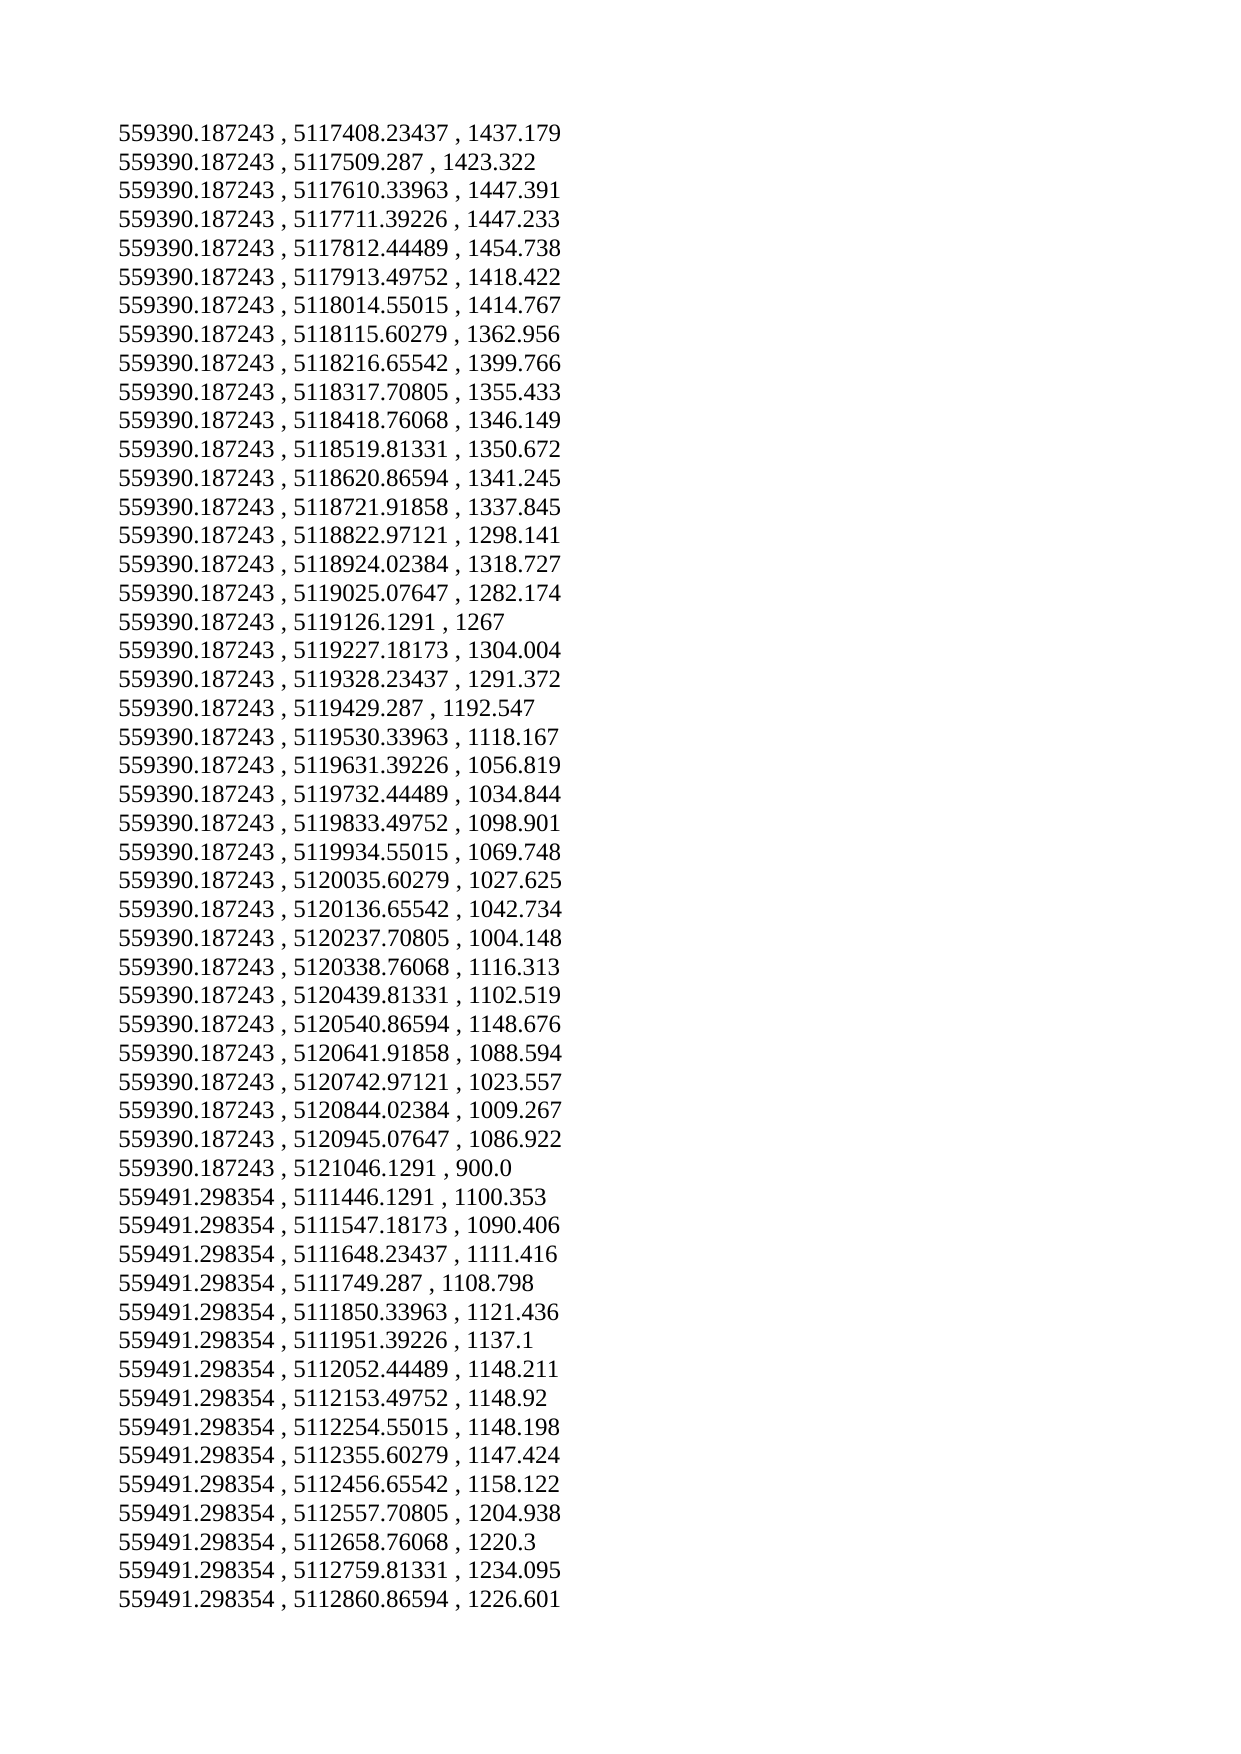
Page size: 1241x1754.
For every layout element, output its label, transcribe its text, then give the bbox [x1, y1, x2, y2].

text 559390.187243 , 5120844.02384 , 1009.267 [118, 1096, 1122, 1124]
text 559390.187243 , 5120540.86594 , 1148.676 [118, 1009, 1122, 1038]
text 559390.187243 , 5118924.02384 , 1318.727 [118, 549, 1122, 578]
text 559390.187243 , 5118115.60279 , 1362.956 [118, 319, 1122, 348]
text 559390.187243 , 5119732.44489 , 1034.844 [118, 779, 1122, 808]
text 559390.187243 , 5118014.55015 , 1414.767 [118, 291, 1122, 319]
text 559390.187243 , 5119025.07647 , 1282.174 [118, 578, 1122, 607]
text 559390.187243 , 5120237.70805 , 1004.148 [118, 923, 1122, 952]
text 559390.187243 , 5117711.39226 , 1447.233 [118, 204, 1122, 233]
text 559491.298354 , 5111446.1291 , 1100.353 [118, 1182, 1122, 1211]
text 559491.298354 , 5111648.23437 , 1111.416 [118, 1239, 1122, 1268]
text 559390.187243 , 5120641.91858 , 1088.594 [118, 1038, 1122, 1067]
text 559390.187243 , 5119530.33963 , 1118.167 [118, 722, 1122, 751]
text 559390.187243 , 5119833.49752 , 1098.901 [118, 808, 1122, 837]
text 559390.187243 , 5117913.49752 , 1418.422 [118, 262, 1122, 291]
text 559390.187243 , 5118620.86594 , 1341.245 [118, 463, 1122, 492]
text 559491.298354 , 5111749.287 , 1108.798 [118, 1268, 1122, 1297]
text 559390.187243 , 5118216.65542 , 1399.766 [118, 348, 1122, 377]
text 559491.298354 , 5112658.76068 , 1220.3 [118, 1527, 1122, 1556]
text 559390.187243 , 5118317.70805 , 1355.433 [118, 377, 1122, 406]
text 559491.298354 , 5112456.65542 , 1158.122 [118, 1469, 1122, 1498]
text 559491.298354 , 5112052.44489 , 1148.211 [118, 1354, 1122, 1383]
text 559390.187243 , 5120439.81331 , 1102.519 [118, 981, 1122, 1009]
text 559390.187243 , 5119429.287 , 1192.547 [118, 693, 1122, 722]
text 559491.298354 , 5111850.33963 , 1121.436 [118, 1297, 1122, 1326]
text 559491.298354 , 5112557.70805 , 1204.938 [118, 1498, 1122, 1527]
text 559390.187243 , 5118822.97121 , 1298.141 [118, 521, 1122, 549]
text 559390.187243 , 5119227.18173 , 1304.004 [118, 636, 1122, 664]
text 559390.187243 , 5118418.76068 , 1346.149 [118, 406, 1122, 434]
text 559390.187243 , 5121046.1291 , 900.0 [118, 1153, 1122, 1182]
text 559390.187243 , 5120742.97121 , 1023.557 [118, 1067, 1122, 1096]
text 559390.187243 , 5119126.1291 , 1267 [118, 607, 1122, 636]
text 559491.298354 , 5112355.60279 , 1147.424 [118, 1441, 1122, 1469]
text 559491.298354 , 5112153.49752 , 1148.92 [118, 1383, 1122, 1412]
text 559390.187243 , 5117610.33963 , 1447.391 [118, 176, 1122, 204]
text 559390.187243 , 5120945.07647 , 1086.922 [118, 1124, 1122, 1153]
text 559390.187243 , 5119934.55015 , 1069.748 [118, 837, 1122, 866]
text 559390.187243 , 5117509.287 , 1423.322 [118, 147, 1122, 176]
text 559491.298354 , 5112860.86594 , 1226.601 [118, 1584, 1122, 1613]
text 559390.187243 , 5120136.65542 , 1042.734 [118, 894, 1122, 923]
text 559390.187243 , 5118519.81331 , 1350.672 [118, 434, 1122, 463]
text 559390.187243 , 5119631.39226 , 1056.819 [118, 751, 1122, 779]
text 559390.187243 , 5117408.23437 , 1437.179 [118, 118, 1122, 147]
text 559491.298354 , 5112759.81331 , 1234.095 [118, 1556, 1122, 1584]
text 559390.187243 , 5117812.44489 , 1454.738 [118, 233, 1122, 262]
text 559390.187243 , 5118721.91858 , 1337.845 [118, 492, 1122, 521]
text 559390.187243 , 5119328.23437 , 1291.372 [118, 664, 1122, 693]
text 559491.298354 , 5111547.18173 , 1090.406 [118, 1211, 1122, 1239]
text 559390.187243 , 5120035.60279 , 1027.625 [118, 866, 1122, 894]
text 559390.187243 , 5120338.76068 , 1116.313 [118, 952, 1122, 981]
text 559491.298354 , 5111951.39226 , 1137.1 [118, 1326, 1122, 1354]
text 559491.298354 , 5112254.55015 , 1148.198 [118, 1412, 1122, 1441]
